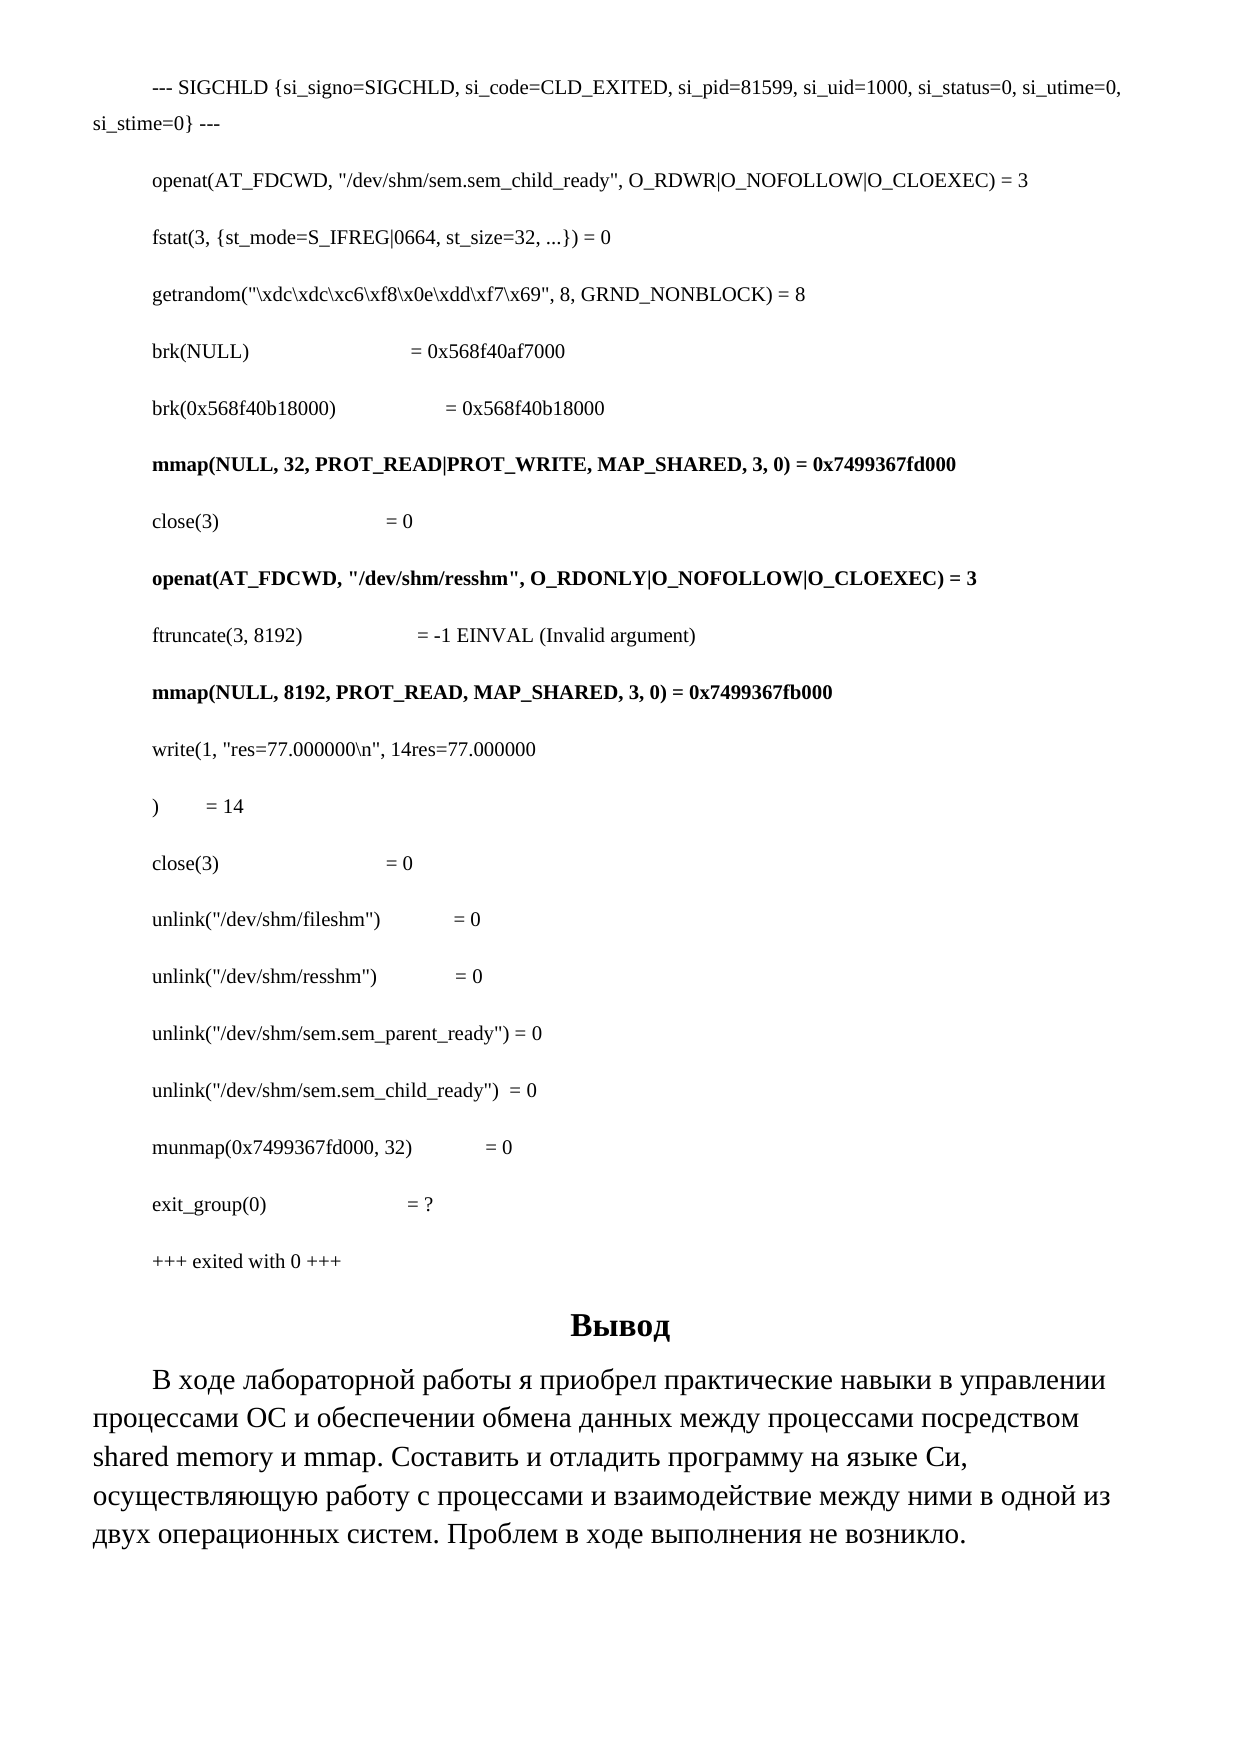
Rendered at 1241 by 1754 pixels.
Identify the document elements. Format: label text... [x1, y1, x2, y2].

text unlink("/dev/shm/resshm") = 0 [93, 964, 1147, 988]
text brk(NULL) = 0x568f40af7000 [93, 338, 1147, 363]
text mmap(NULL, 8192, PROT_READ, MAP_SHARED, 3, 0) = 0x7499367fb000 [93, 680, 1147, 704]
text write(1, "res=77.000000\n", 14res=77.000000 [93, 737, 1147, 761]
text В ходе лабораторной работы я приобрел практические навыки в управлении процессами ОС и обеспечении обмена данных между процессами посредством shared memory и mmap. Составить и отладить программу на языке Си, осуществляющую работу с процессами и взаимодействие между ними в одной из двух операционных систем. Проблем в ходе выполнения не возникло. [93, 1362, 1147, 1550]
text unlink("/dev/shm/sem.sem_child_ready") = 0 [93, 1078, 1147, 1102]
text close(3) = 0 [93, 850, 1147, 874]
text +++ exited with 0 +++ [93, 1248, 1147, 1273]
text unlink("/dev/shm/fileshm") = 0 [93, 907, 1147, 931]
text unlink("/dev/shm/sem.sem_parent_ready") = 0 [93, 1021, 1147, 1045]
text munmap(0x7499367fd000, 32) = 0 [93, 1135, 1147, 1159]
text exit_group(0) = ? [93, 1192, 1147, 1216]
text Вывод [93, 1305, 1147, 1344]
text fstat(3, {st_mode=S_IFREG|0664, st_size=32, ...}) = 0 [93, 225, 1147, 249]
text --- SIGCHLD {si_signo=SIGCHLD, si_code=CLD_EXITED, si_pid=81599, si_uid=1000, si_status=0, si_utime=0, si_stime=0} --- [93, 75, 1147, 135]
text openat(AT_FDCWD, "/dev/shm/sem.sem_child_ready", O_RDWR|O_NOFOLLOW|O_CLOEXEC) = 3 [93, 168, 1147, 192]
text ) = 14 [93, 793, 1147, 818]
text getrandom("\xdc\xdc\xc6\xf8\x0e\xdd\xf7\x69", 8, GRND_NONBLOCK) = 8 [93, 282, 1147, 306]
text openat(AT_FDCWD, "/dev/shm/resshm", O_RDONLY|O_NOFOLLOW|O_CLOEXEC) = 3 [93, 566, 1147, 590]
text ftruncate(3, 8192) = -1 EINVAL (Invalid argument) [93, 623, 1147, 647]
text mmap(NULL, 32, PROT_READ|PROT_WRITE, MAP_SHARED, 3, 0) = 0x7499367fd000 [93, 452, 1147, 476]
text close(3) = 0 [93, 509, 1147, 533]
text brk(0x568f40b18000) = 0x568f40b18000 [93, 395, 1147, 419]
